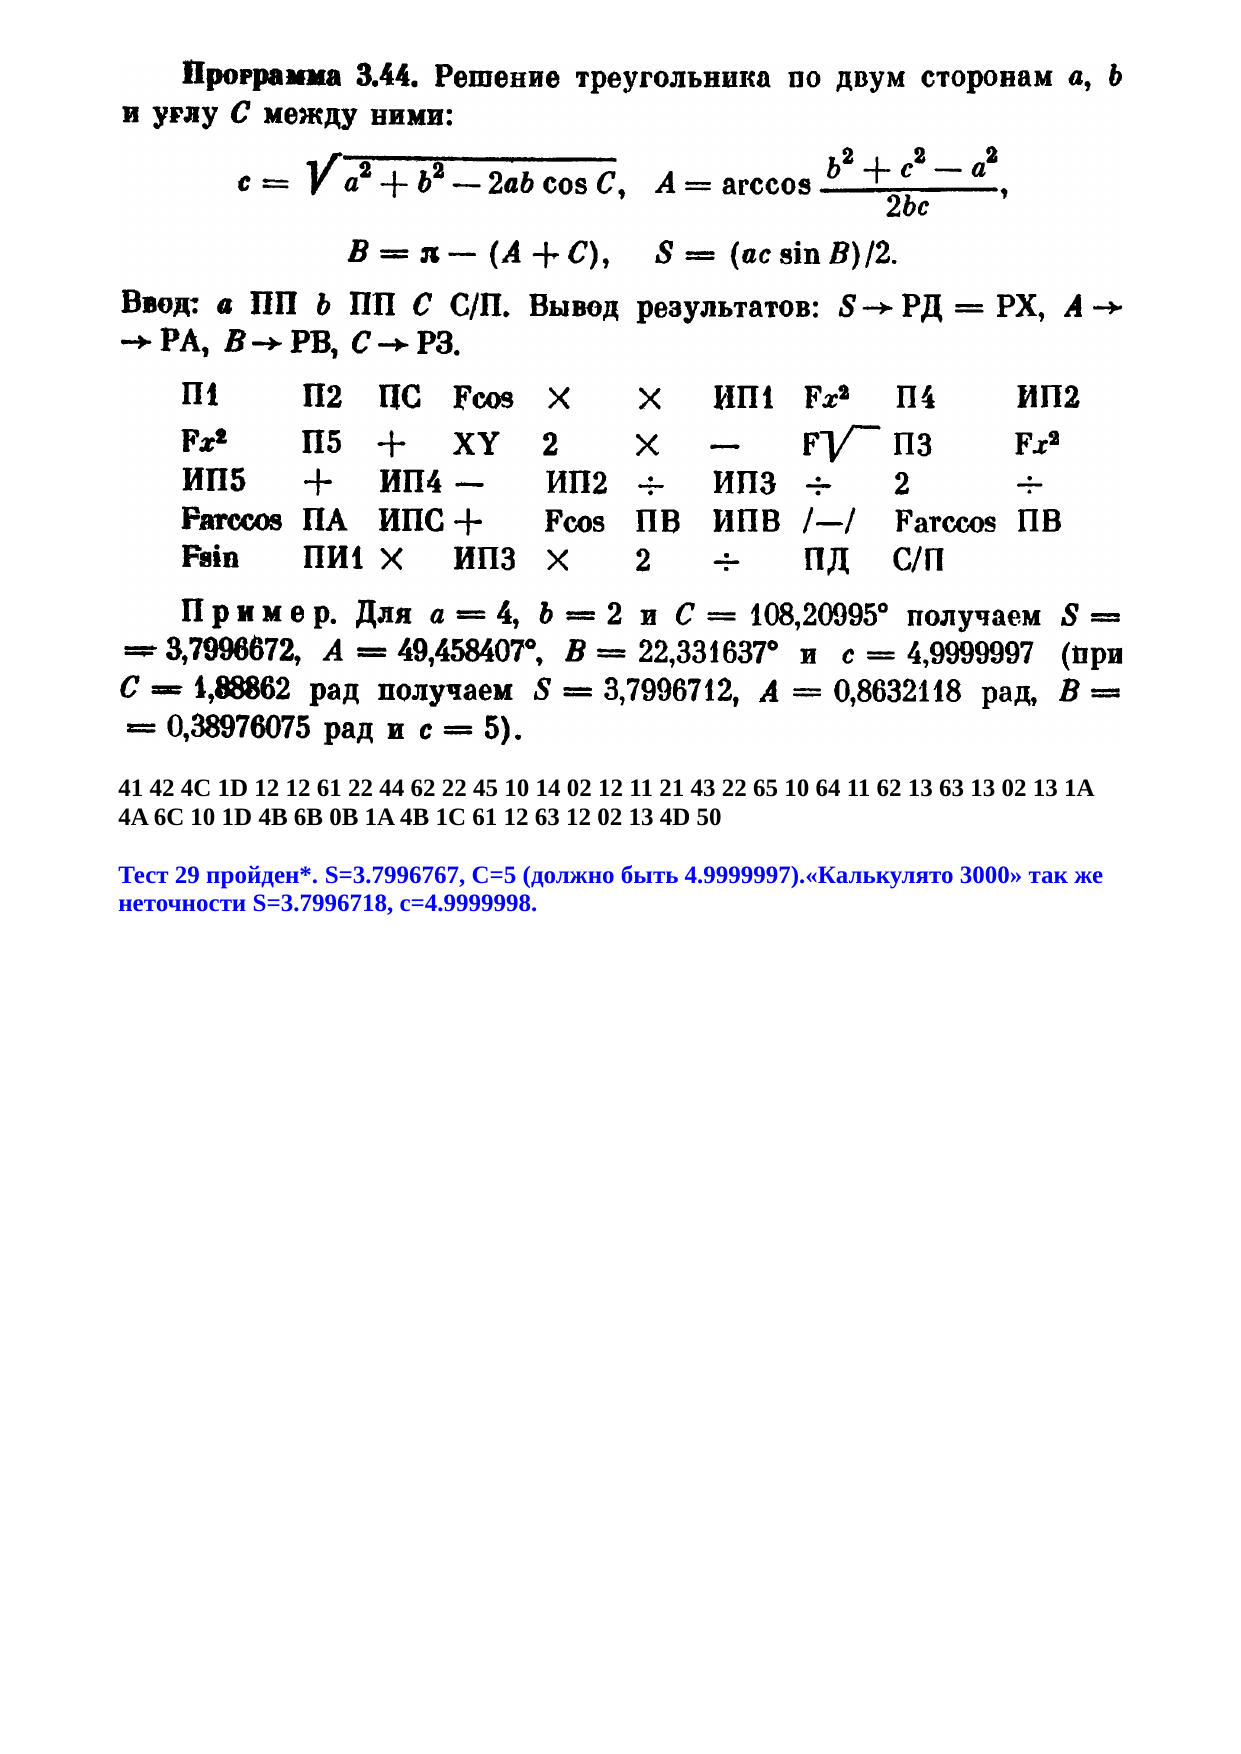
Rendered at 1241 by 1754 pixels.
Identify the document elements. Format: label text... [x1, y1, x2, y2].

picture [118, 59, 1123, 745]
text 41 42 4С 1D 12 12 61 22 44 62 22 45 10 14 02 12 11 21 43 22 65 10 64 11 62 13 63 13 02 13 1A 4A 6C 10 1D 4B 6B 0B 1A 4B 1C 61 12 63 12 02 13 4D 50 [118, 773, 1122, 831]
text Тест 29 пройден*. S=3.7996767, С=5 (должно быть 4.9999997).«Калькулято 3000» так же неточности S=3.7996718, c=4.9999998. [118, 860, 1122, 917]
